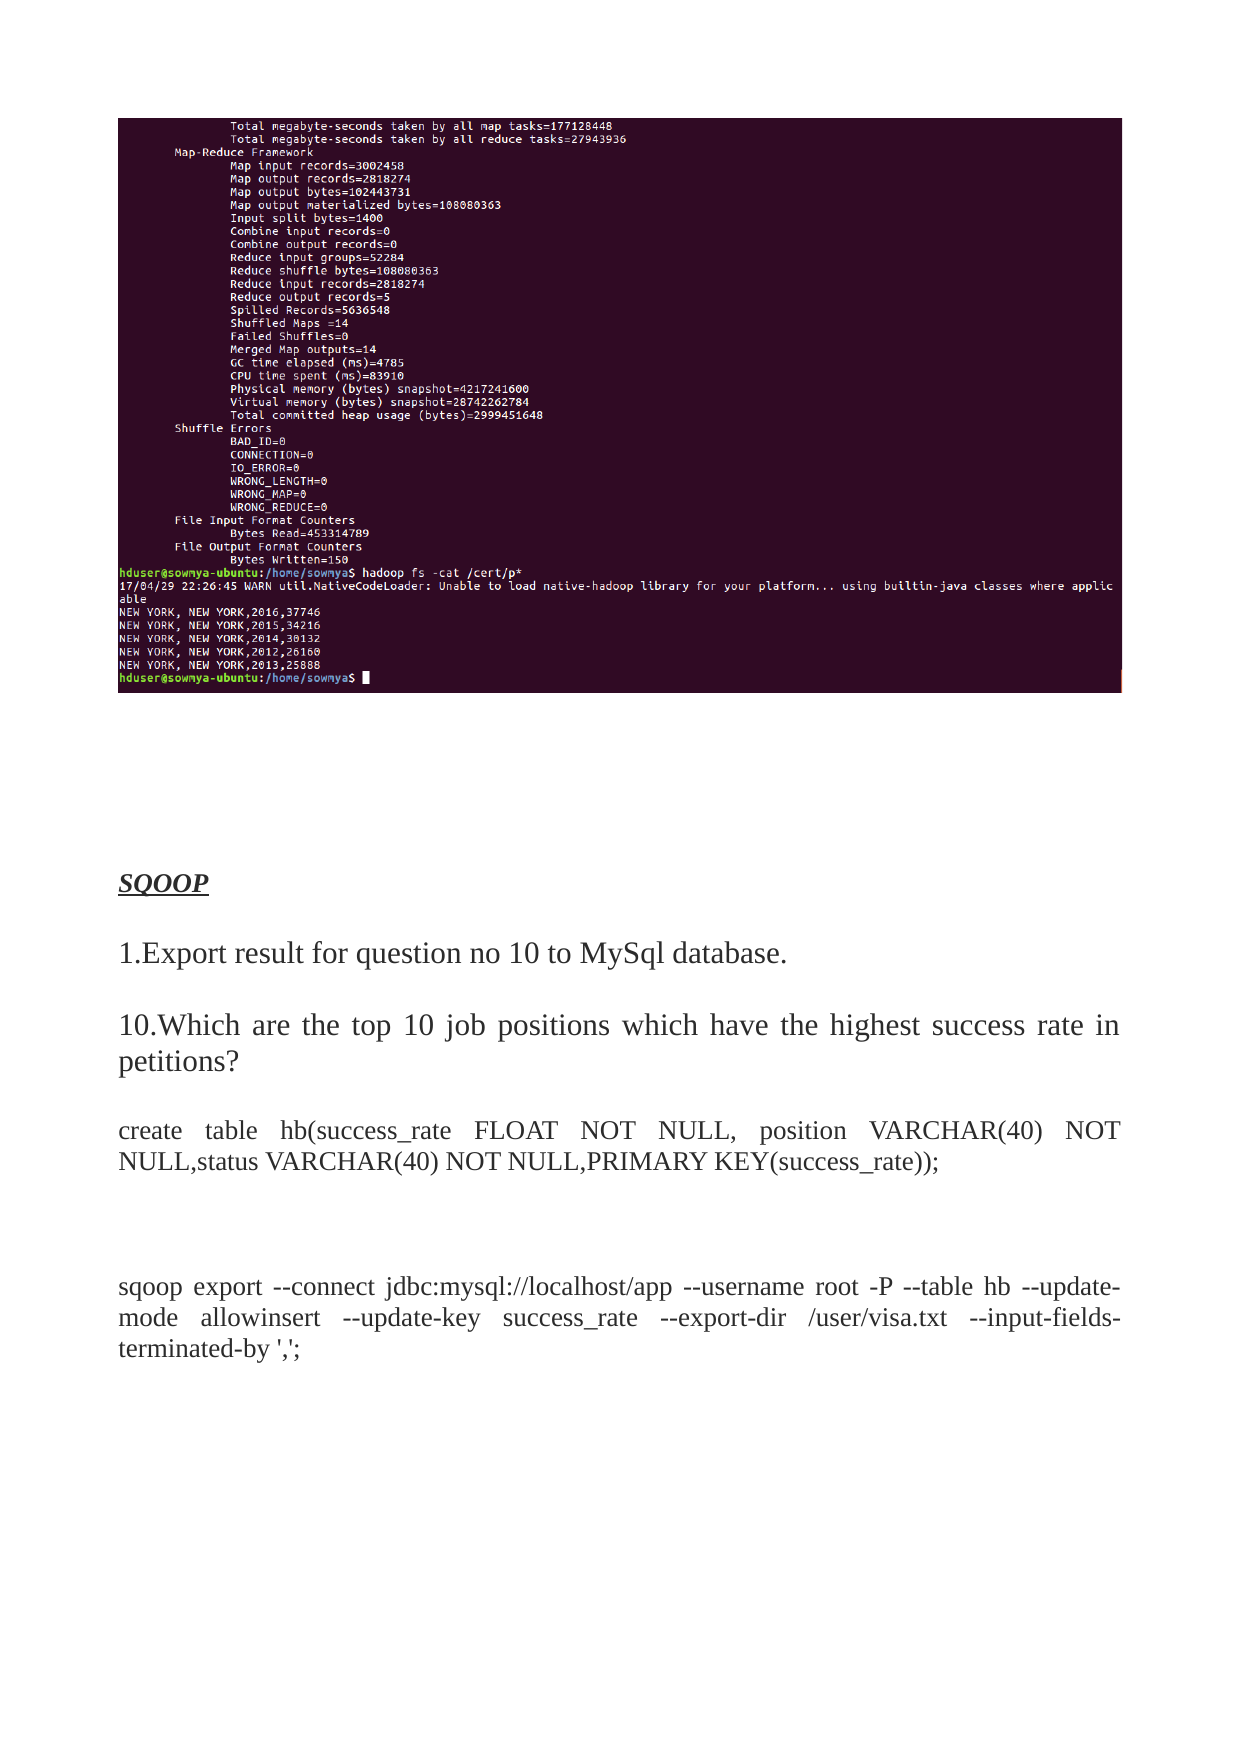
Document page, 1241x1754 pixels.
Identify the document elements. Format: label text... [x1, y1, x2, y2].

text create table hb(success_rate FLOAT NOT NULL, position VARCHAR(40) NOT NULL,status VARCHAR(40) NOT NULL,PRIMARY KEY(success_rate)); [118, 1114, 1122, 1176]
picture [118, 118, 1123, 693]
text SQOOP [118, 867, 1122, 898]
text 1.Export result for question no 10 to MySql database. [118, 934, 1122, 970]
text sqoop export --connect jdbc:mysql://localhost/app --username root -P --table hb --update-mode allowinsert --update-key success_rate --export-dir /user/visa.txt --input-fields-terminated-by ','; [118, 1269, 1122, 1363]
text 10.Which are the top 10 job positions which have the highest success rate in petitions? [118, 1006, 1122, 1078]
